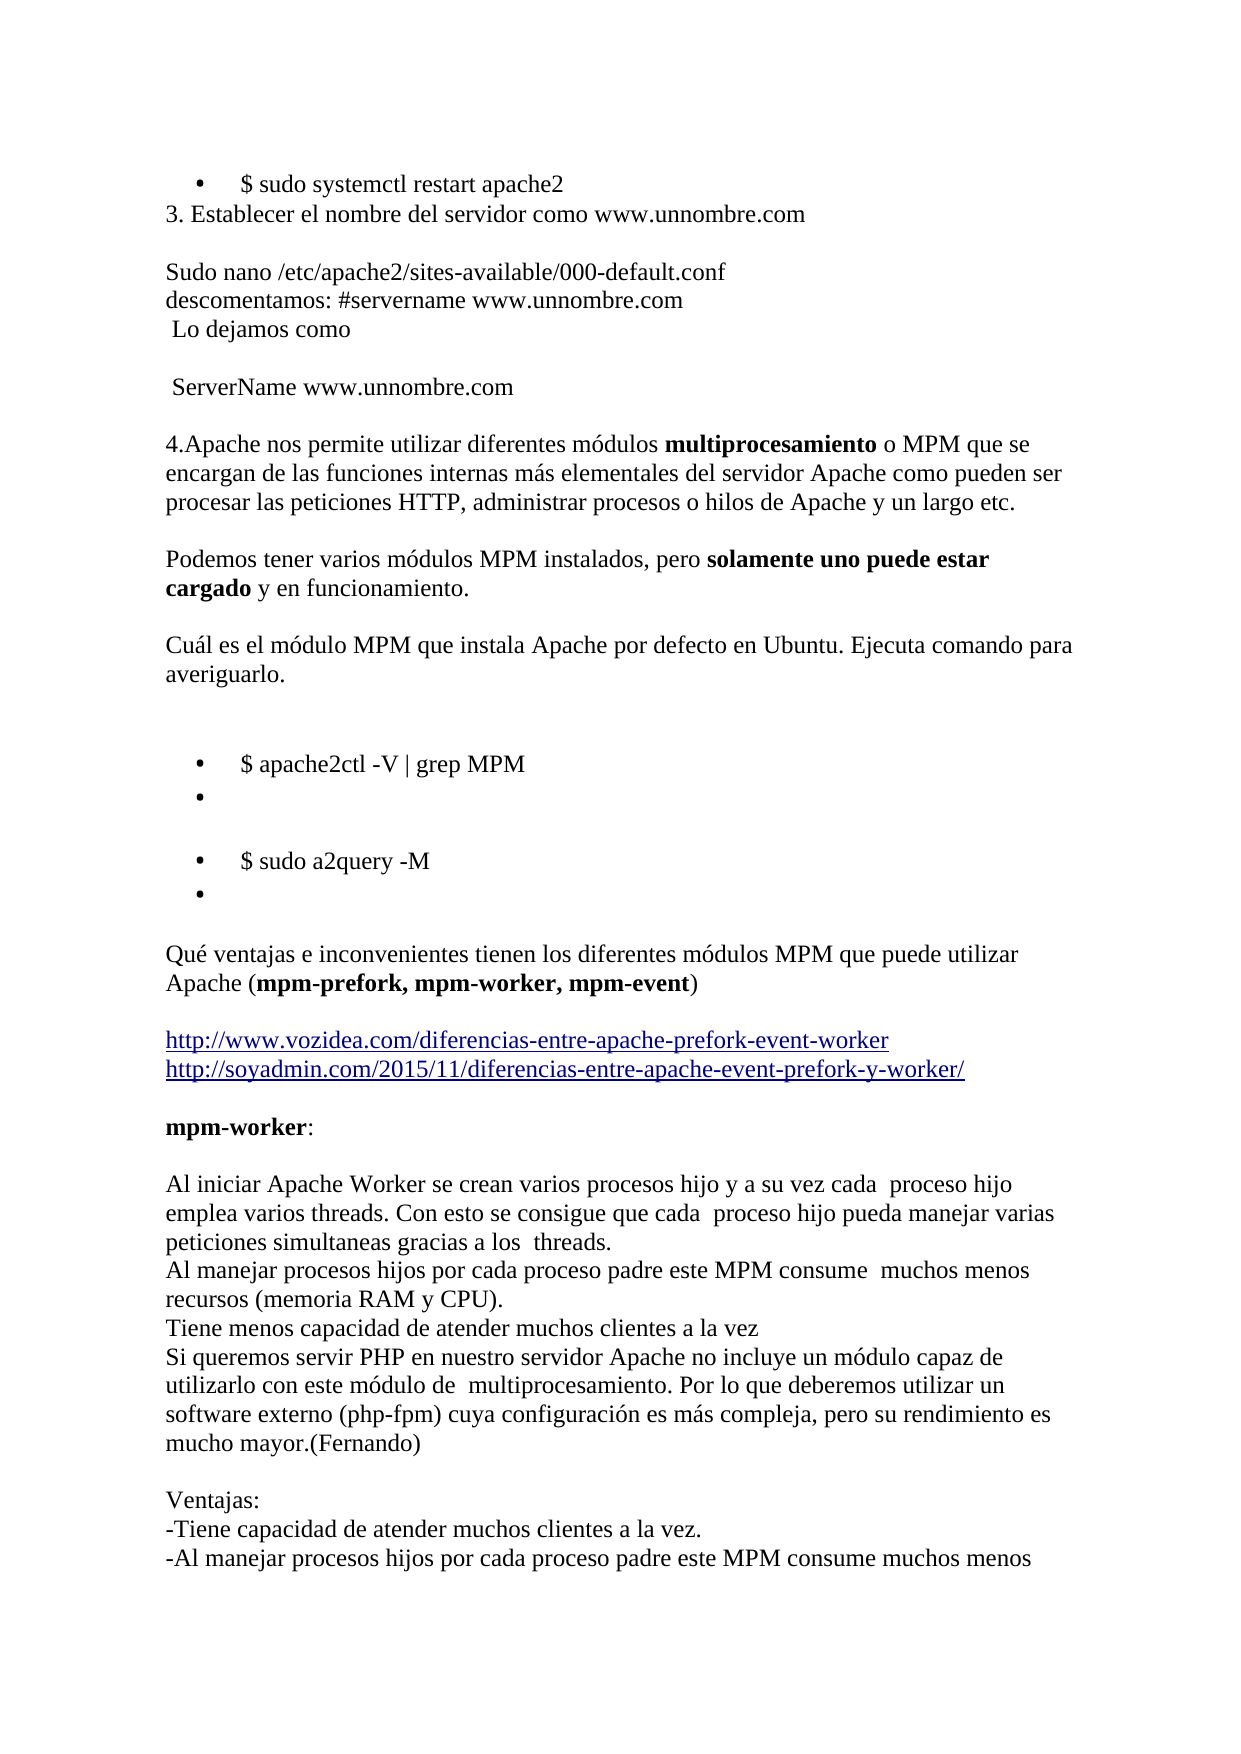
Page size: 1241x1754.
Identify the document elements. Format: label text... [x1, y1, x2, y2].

list $ apache2ctl -V | grep MPM [195, 746, 1075, 780]
text Qué ventajas e inconvenientes tienen los diferentes módulos MPM que puede utilizar Apache (mpm-prefork, mpm-worker, mpm-event) http://www.vozidea.com/diferencias-entre-apache-prefork-event-worker http://soyadmin.com/2015/11/diferencias-entre-apache-event-prefork-y-worker/ mpm-worker: Al iniciar Apache Worker se crean varios procesos hijo y a su vez cada proceso hijo emplea varios threads. Con esto se consigue que cada proceso hijo pueda manejar varias peticiones simultaneas gracias a los threads. Al manejar procesos hijos por cada proceso padre este MPM consume muchos menos recursos (memoria RAM y CPU). Tiene menos capacidad de atender muchos clientes a la vez Si queremos servir PHP en nuestro servidor Apache no incluye un módulo capaz de utilizarlo con este módulo de multiprocesamiento. Por lo que deberemos utilizar un software externo (php-fpm) cuya configuración es más compleja, pero su rendimiento es mucho mayor.(Fernando) Ventajas: -Tiene capacidad de atender muchos clientes a la vez. -Al manejar procesos hijos por cada proceso padre este MPM consume muchos menos [165, 939, 1075, 1572]
list $ sudo systemctl restart apache2 [195, 165, 1075, 199]
list $ sudo a2query -M [195, 842, 1075, 877]
text 3. Establecer el nombre del servidor como www.unnombre.com Sudo nano /etc/apache2/sites-available/000-default.conf descomentamos: #servername www.unnombre.com Lo dejamos como ServerName www.unnombre.com 4.Apache nos permite utilizar diferentes módulos multiprocesamiento o MPM que se encargan de las funciones internas más elementales del servidor Apache como pueden ser procesar las peticiones HTTP, administrar procesos o hilos de Apache y un largo etc. Podemos tener varios módulos MPM instalados, pero solamente uno puede estar cargado y en funcionamiento. Cuál es el módulo MPM que instala Apache por defecto en Ubuntu. Ejecuta comando para averiguarlo. [165, 199, 1075, 746]
